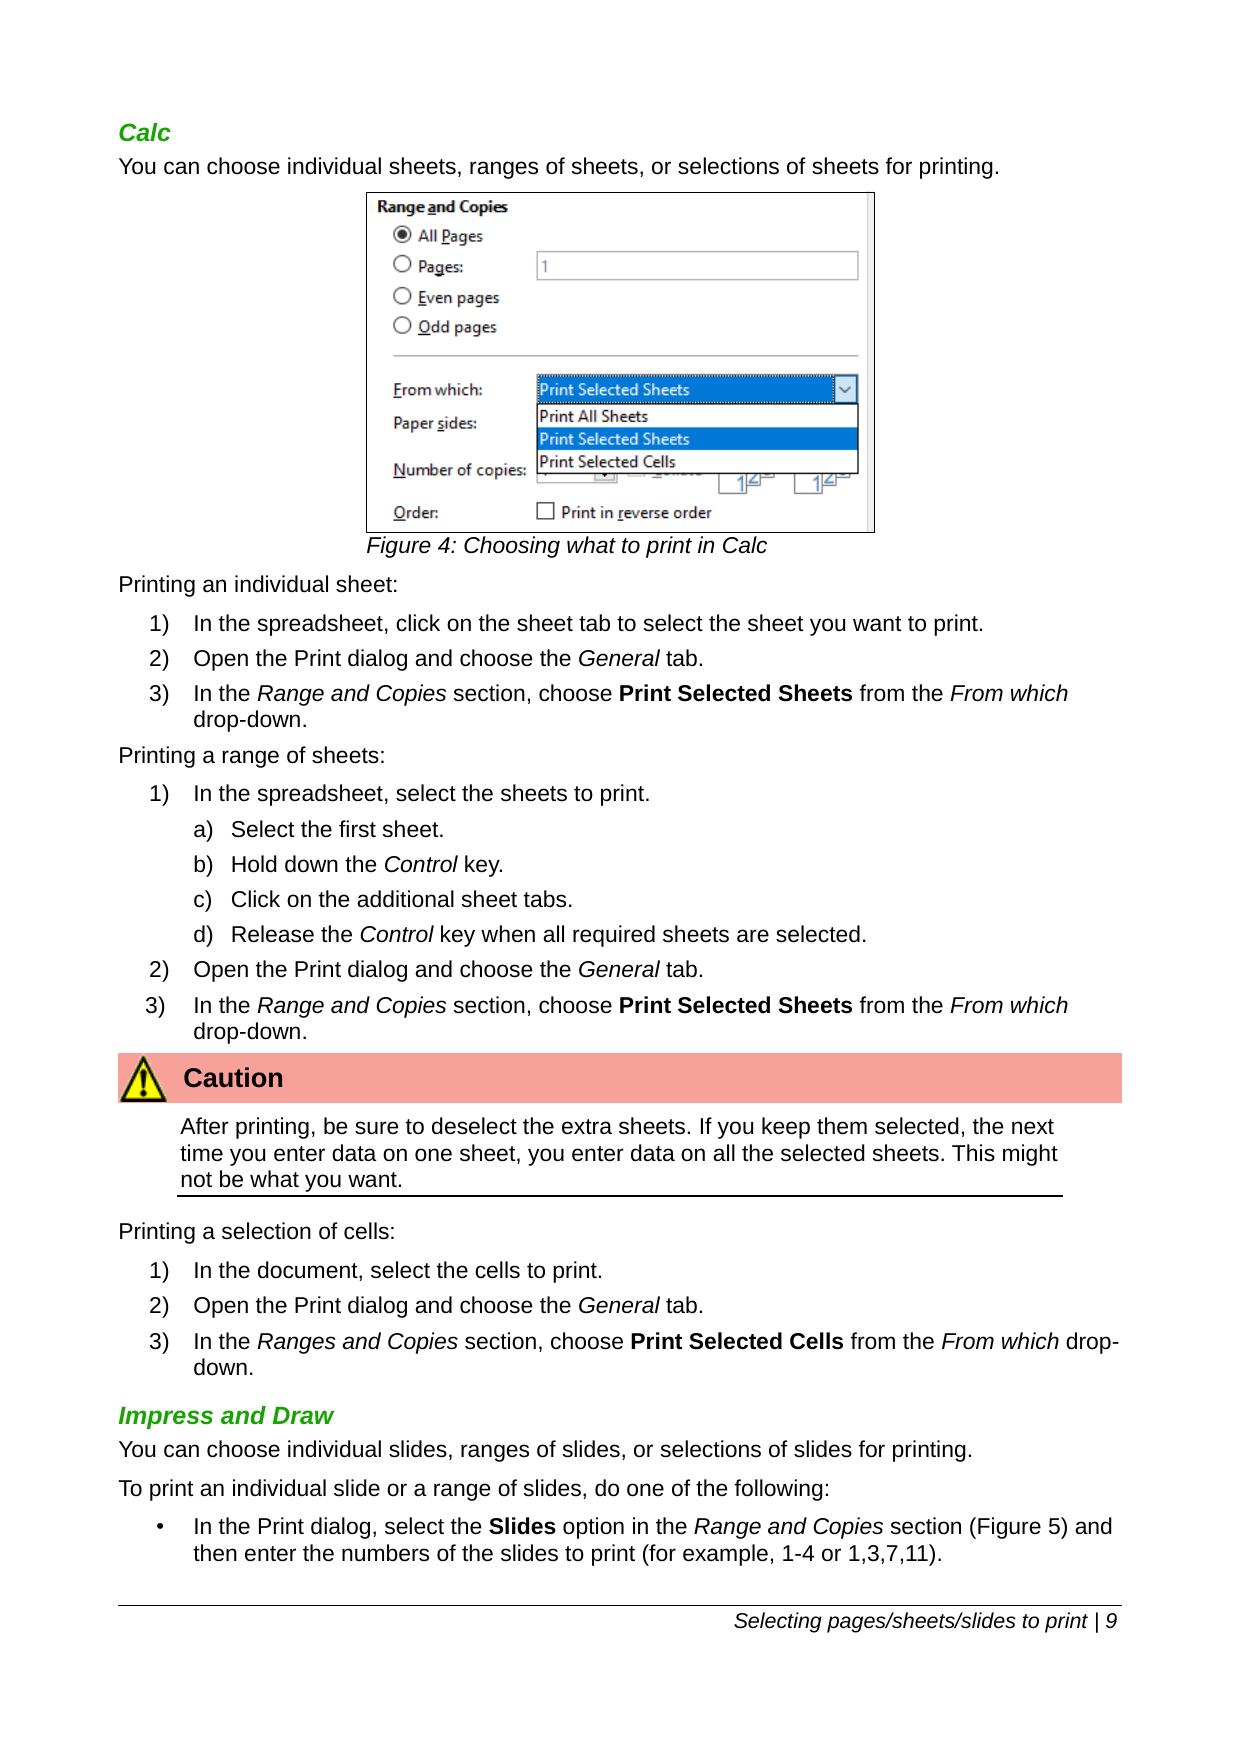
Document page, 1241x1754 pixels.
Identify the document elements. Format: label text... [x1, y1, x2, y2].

text You can choose individual sheets, ranges of sheets, or selections of sheets for printing. [118, 153, 1122, 179]
list Hold down the Control key. [193, 851, 1122, 877]
list In the Range and Copies section, choose Print Selected Sheets from the From which drop-down. [165, 992, 1122, 1044]
text You can choose individual slides, ranges of slides, or selections of slides for printing. [118, 1436, 1122, 1462]
list Release the Control key when all required sheets are selected. [193, 921, 1122, 948]
subtitle Calc [118, 118, 1122, 147]
list Select the first sheet. [193, 816, 1122, 842]
list Open the Print dialog and choose the General tab. [169, 645, 1122, 671]
list In the Print dialog, select the Slides option in the Range and Copies section (Figure 5) and then enter the numbers of the slides to print (for example, 1-4 or 1,3,7,11). [156, 1513, 1122, 1566]
text To print an individual slide or a range of slides, do one of the following: [118, 1474, 1122, 1501]
list Printing a selection of cells: [118, 1218, 1122, 1245]
list In the spreadsheet, click on the sheet tab to select the sheet you want to print. [169, 609, 1122, 636]
subtitle Impress and Draw [118, 1401, 1122, 1430]
list Open the Print dialog and choose the General tab. [169, 1292, 1122, 1319]
text Figure 4: Choosing what to print in Calc [366, 533, 874, 559]
picture [367, 193, 874, 532]
list Click on the additional sheet tabs. [193, 886, 1122, 912]
subtitle Caution [118, 1053, 1122, 1103]
text After printing, be sure to deselect the extra sheets. If you keep them selected, the next time you enter data on one sheet, you enter data on all the selected sheets. This might not be what you want. [177, 1110, 1063, 1195]
list In the Ranges and Copies section, choose Print Selected Cells from the From which drop-down. [169, 1328, 1122, 1380]
picture [119, 1054, 167, 1102]
list Open the Print dialog and choose the General tab. [169, 956, 1122, 983]
list In the document, select the cells to print. [169, 1257, 1122, 1283]
list In the Range and Copies section, choose Print Selected Sheets from the From which drop-down. [169, 680, 1122, 733]
list In the spreadsheet, select the sheets to print. [169, 780, 1122, 807]
list Printing an individual sheet: [118, 571, 1122, 597]
list Printing a range of sheets: [118, 742, 1122, 768]
